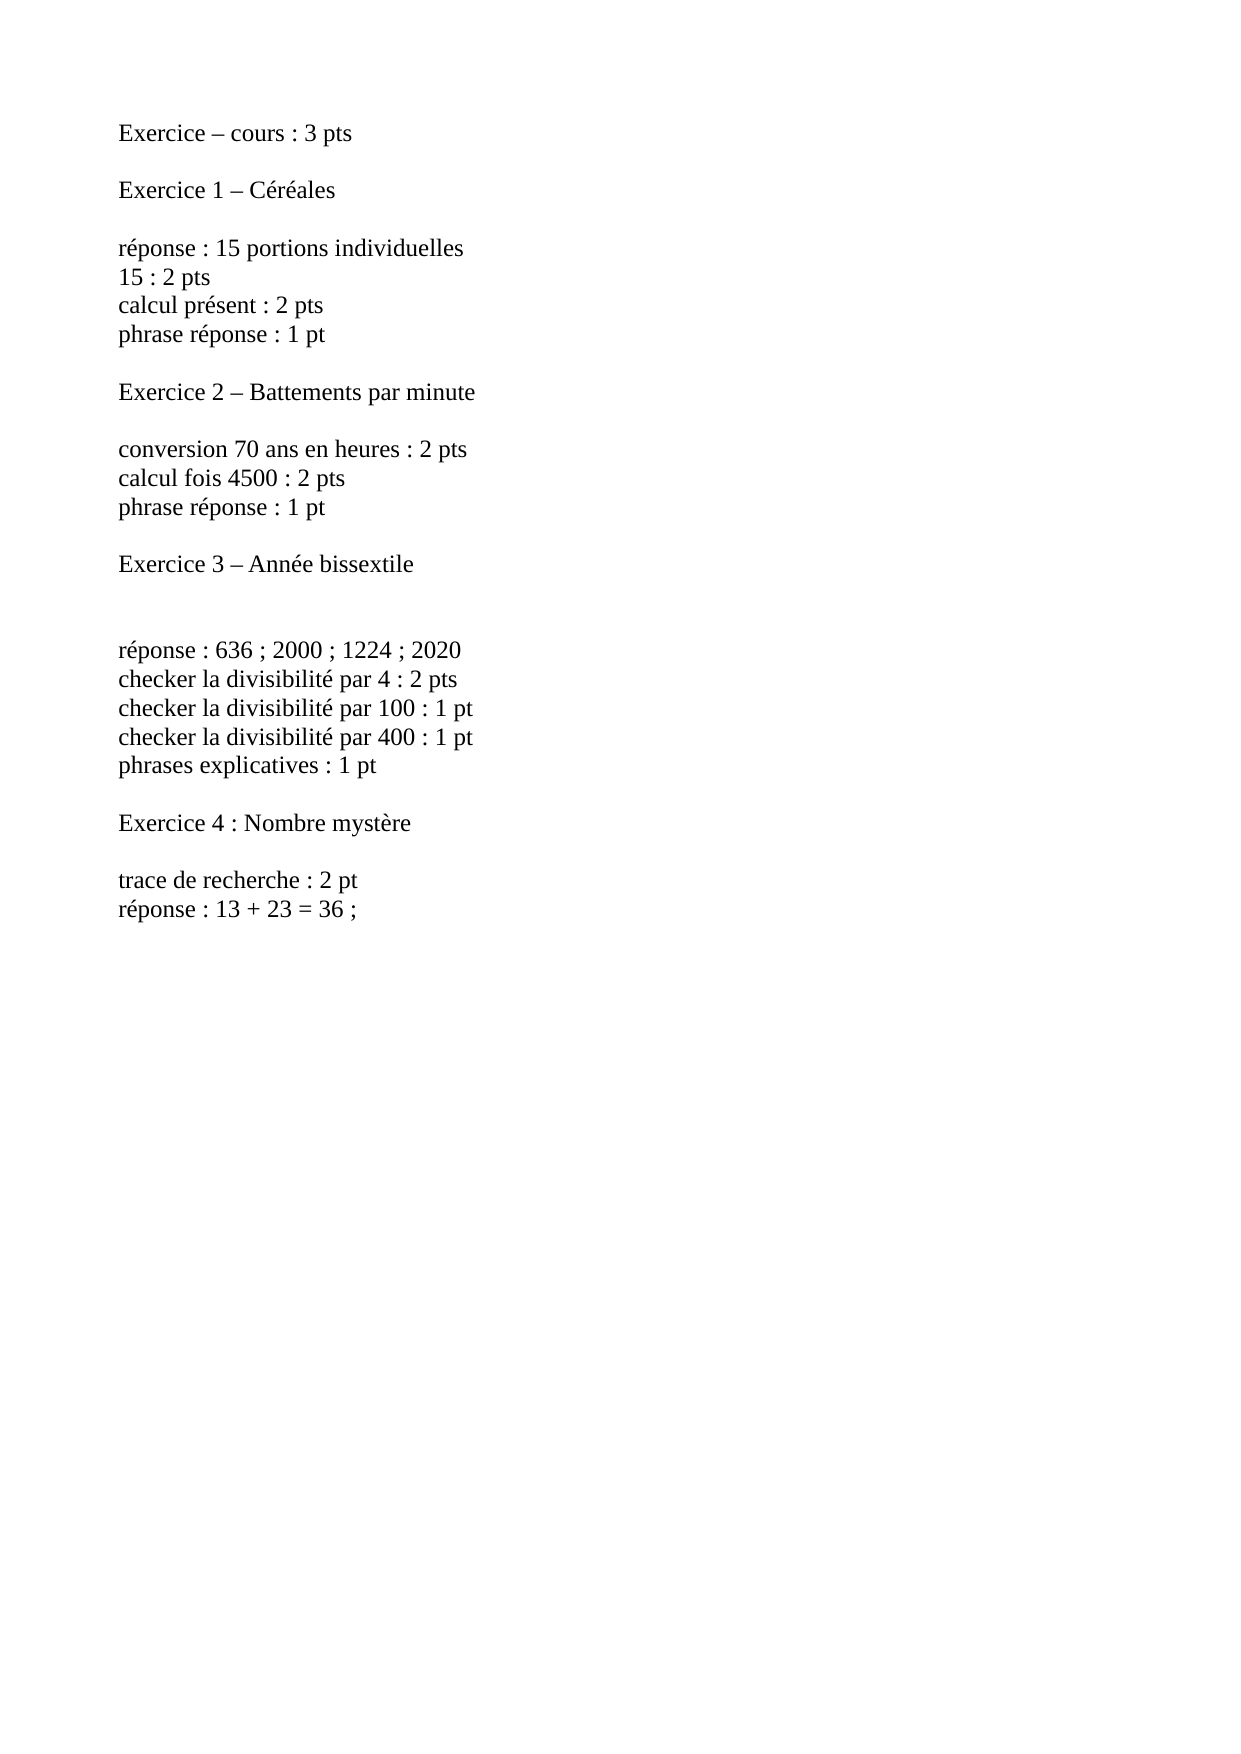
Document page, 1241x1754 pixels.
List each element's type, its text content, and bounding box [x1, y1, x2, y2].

text trace de recherche : 2 pt [118, 866, 1122, 894]
text phrase réponse : 1 pt [118, 492, 1122, 521]
text checker la divisibilité par 400 : 1 pt [118, 722, 1122, 751]
text Exercice 2 – Battements par minute [118, 377, 1122, 406]
text phrases explicatives : 1 pt [118, 751, 1122, 779]
text réponse : 15 portions individuelles [118, 233, 1122, 262]
text réponse : 13 + 23 = 36 ; [118, 894, 1122, 923]
text Exercice 4 : Nombre mystère [118, 808, 1122, 837]
text checker la divisibilité par 4 : 2 pts [118, 664, 1122, 693]
text phrase réponse : 1 pt [118, 319, 1122, 348]
text checker la divisibilité par 100 : 1 pt [118, 693, 1122, 722]
text Exercice – cours : 3 pts [118, 118, 1122, 147]
text calcul présent : 2 pts [118, 291, 1122, 319]
text conversion 70 ans en heures : 2 pts [118, 434, 1122, 463]
text 15 : 2 pts [118, 262, 1122, 291]
text réponse : 636 ; 2000 ; 1224 ; 2020 [118, 636, 1122, 664]
text calcul fois 4500 : 2 pts [118, 463, 1122, 492]
text Exercice 1 – Céréales [118, 176, 1122, 204]
text Exercice 3 – Année bissextile [118, 549, 1122, 578]
